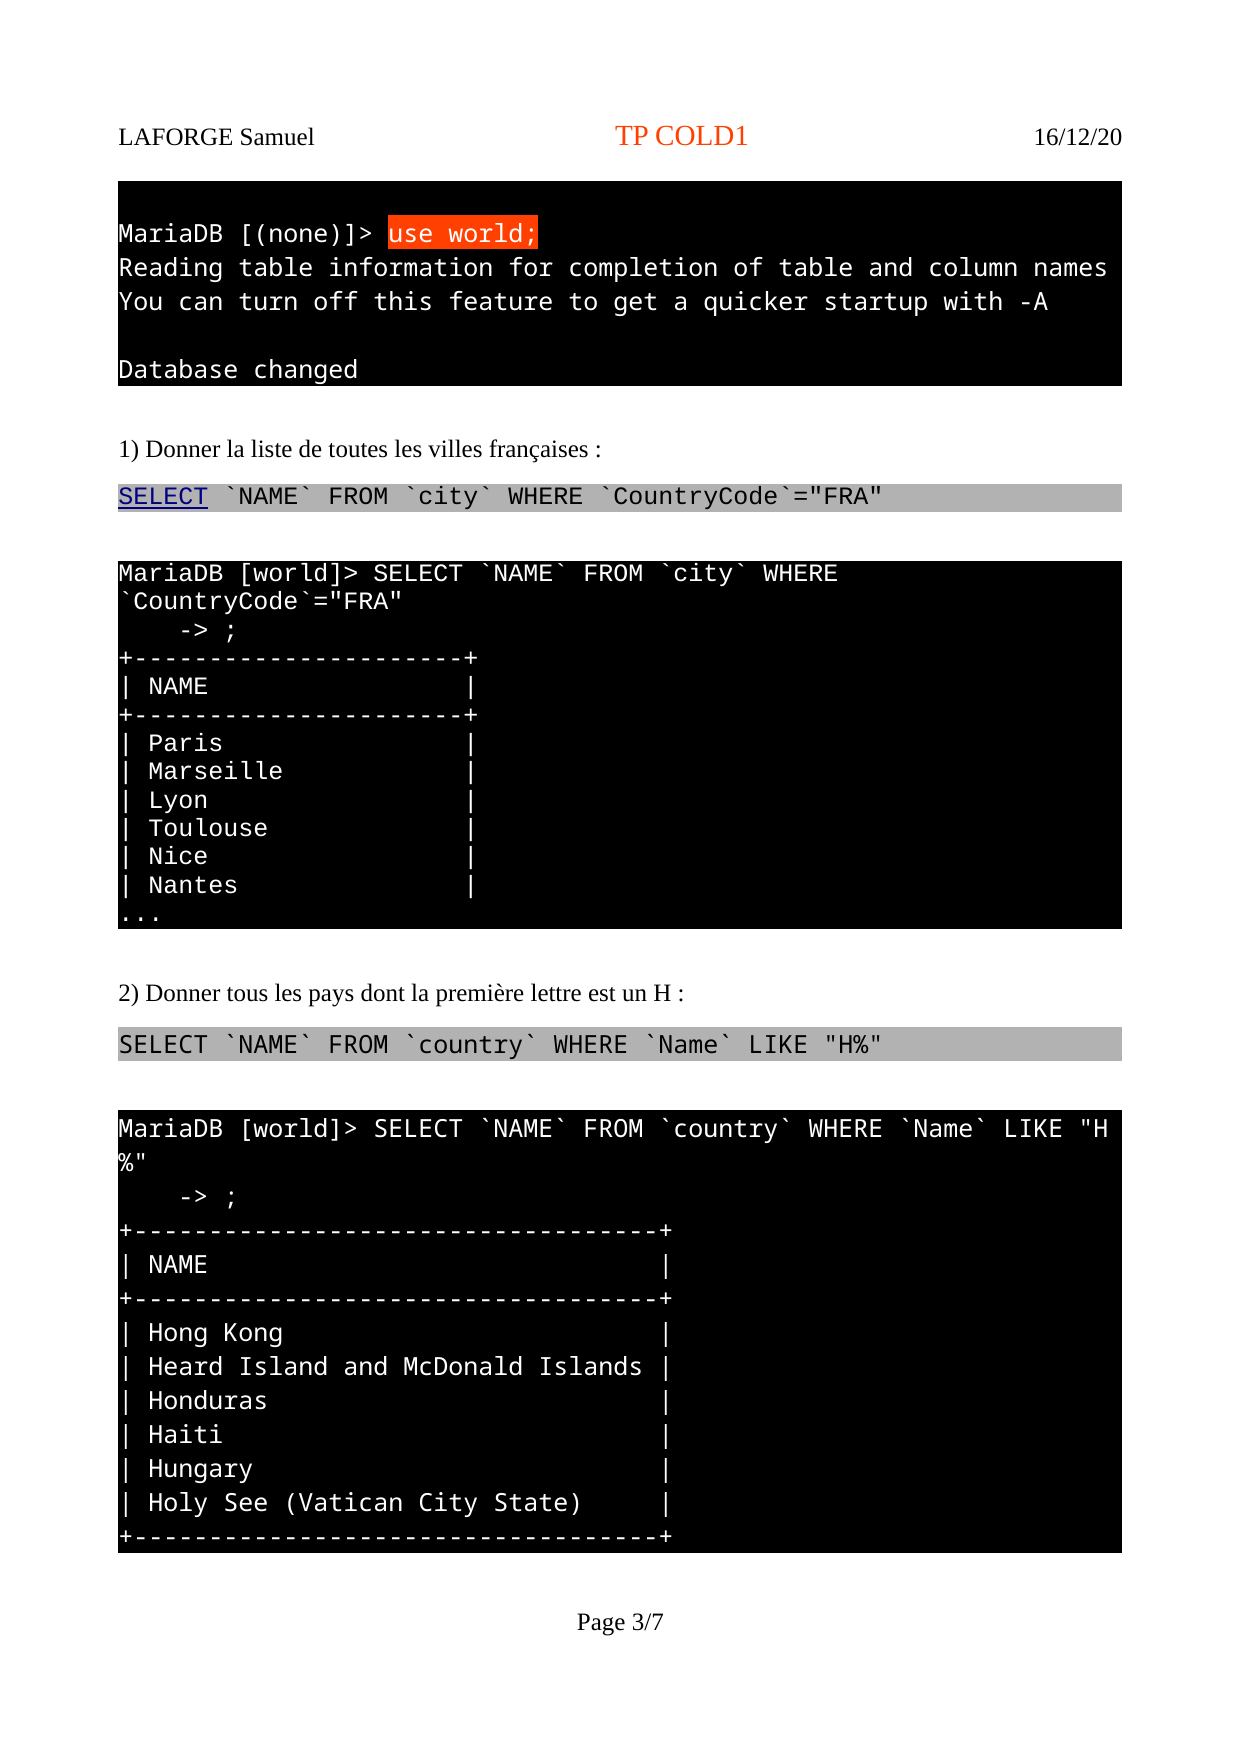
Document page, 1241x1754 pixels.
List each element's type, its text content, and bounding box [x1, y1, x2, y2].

text -> ; [118, 1178, 1122, 1212]
text | NAME | [118, 1246, 1122, 1281]
text | Honduras | [118, 1383, 1122, 1417]
text +----------------------+ [118, 702, 1122, 731]
text SELECT `NAME` FROM `country` WHERE `Name` LIKE "H%" [118, 1027, 1122, 1061]
text | Nice | [118, 844, 1122, 872]
text | Hungary | [118, 1451, 1122, 1485]
text -> ; [118, 617, 1122, 646]
text | Holy See (Vatican City State) | [118, 1485, 1122, 1519]
text +----------------------+ [118, 646, 1122, 674]
text | Marseille | [118, 759, 1122, 787]
text | Nantes | [118, 872, 1122, 901]
text SELECT `NAME` FROM `city` WHERE `CountryCode`="FRA" [118, 484, 1122, 512]
text MariaDB [world]> SELECT `NAME` FROM `city` WHERE `CountryCode`="FRA" [118, 561, 1122, 617]
text 2) Donner tous les pays dont la première lettre est un H : [118, 978, 1122, 1007]
text +-----------------------------------+ [118, 1281, 1122, 1314]
text MariaDB [(none)]> use world; [118, 215, 1122, 249]
text 1) Donner la liste de toutes les villes françaises : [118, 434, 1122, 463]
text ... [118, 901, 1122, 929]
text You can turn off this feature to get a quicker startup with -A [118, 283, 1122, 317]
text | Toulouse | [118, 816, 1122, 844]
text +-----------------------------------+ [118, 1519, 1122, 1553]
text | Lyon | [118, 787, 1122, 816]
text | Haiti | [118, 1417, 1122, 1451]
text | Hong Kong | [118, 1314, 1122, 1349]
text Reading table information for completion of table and column names [118, 249, 1122, 283]
text | NAME | [118, 674, 1122, 702]
text +-----------------------------------+ [118, 1212, 1122, 1246]
text Database changed [118, 351, 1122, 386]
text MariaDB [world]> SELECT `NAME` FROM `country` WHERE `Name` LIKE "H%" [118, 1110, 1122, 1178]
text | Heard Island and McDonald Islands | [118, 1349, 1122, 1383]
text | Paris | [118, 731, 1122, 759]
